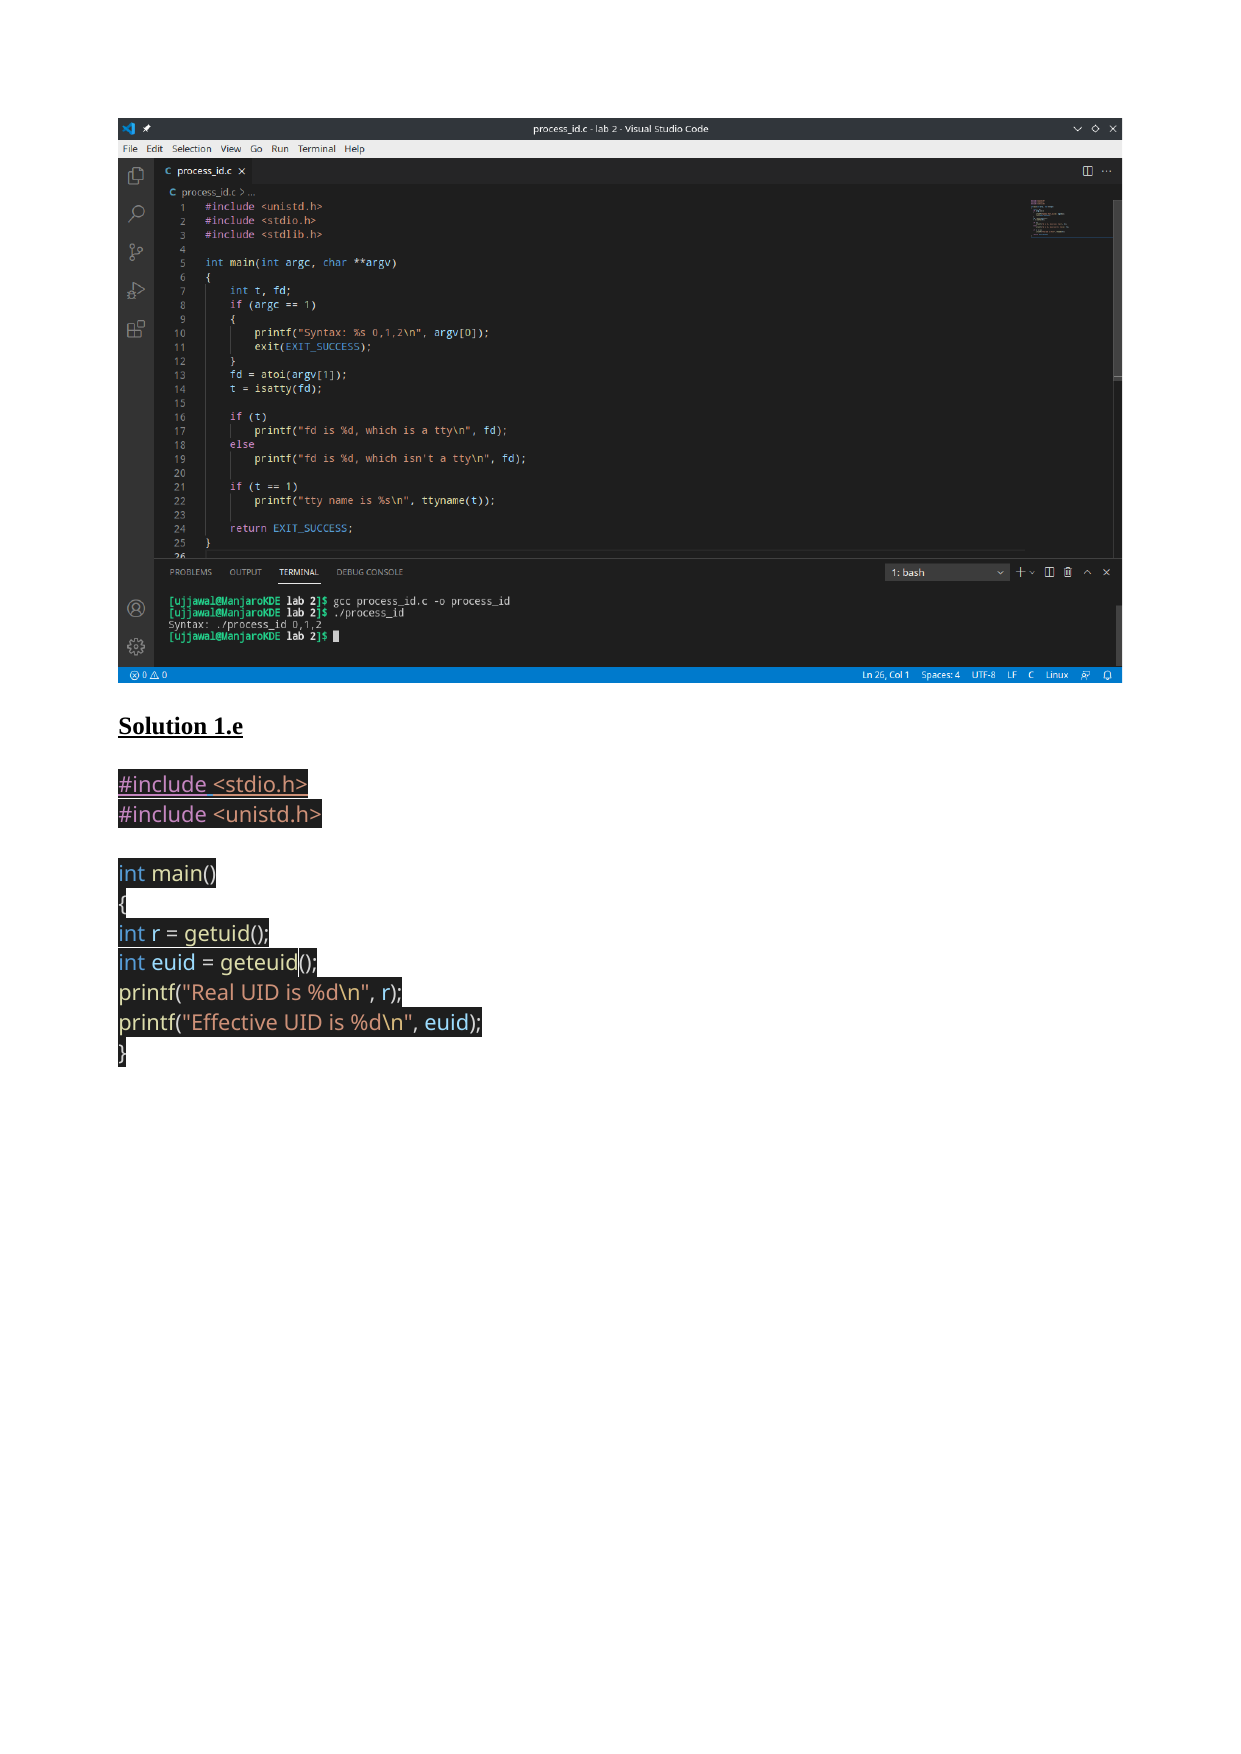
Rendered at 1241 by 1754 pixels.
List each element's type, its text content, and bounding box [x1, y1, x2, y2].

text int r = getuid(); [118, 918, 1122, 947]
picture [118, 118, 1123, 683]
text printf("Effective UID is %d\n", euid); [118, 1007, 1122, 1037]
text int main() [118, 858, 1122, 888]
text Solution 1.e [118, 711, 1122, 740]
text #include <unistd.h> [118, 798, 1122, 828]
text } [118, 1037, 1122, 1067]
text int euid = geteuid(); [118, 947, 1122, 977]
text { [118, 888, 1122, 918]
text printf("Real UID is %d\n", r); [118, 977, 1122, 1007]
text #include <stdio.h> [118, 769, 1122, 798]
